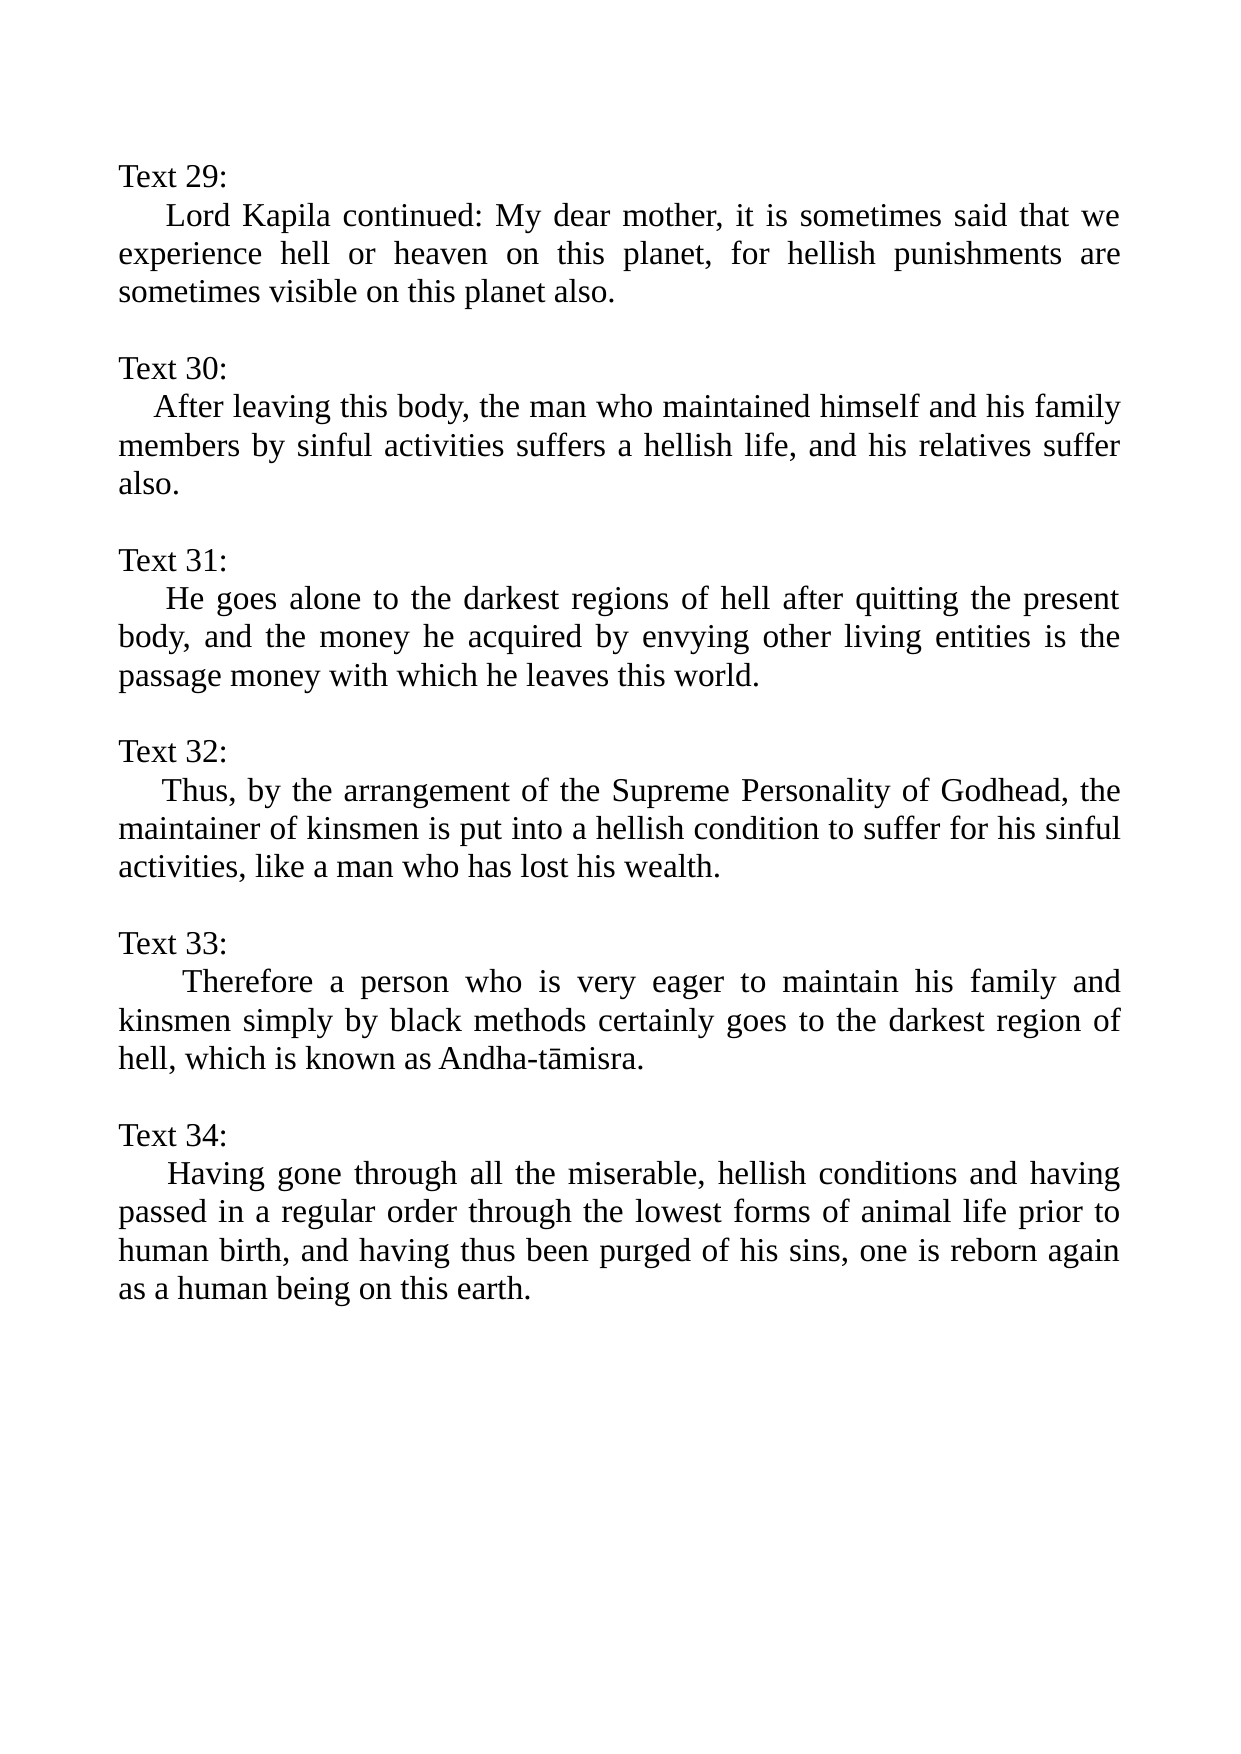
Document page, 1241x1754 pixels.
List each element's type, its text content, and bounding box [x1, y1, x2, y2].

text Text 31: [118, 540, 1122, 578]
text Therefore a person who is very eager to maintain his family and kinsmen simply by black methods certainly goes to the darkest region of hell, which is known as Andha-tāmisra. [118, 961, 1122, 1076]
text Text 30: [118, 348, 1122, 386]
text Thus, by the arrangement of the Supreme Personality of Godhead, the maintainer of kinsmen is put into a hellish condition to suffer for his sinful activities, like a man who has lost his wealth. [118, 770, 1122, 885]
text He goes alone to the darkest regions of hell after quitting the present body, and the money he acquired by envying other living entities is the passage money with which he leaves this world. [118, 578, 1122, 693]
text Text 34: [118, 1115, 1122, 1153]
text Text 33: [118, 923, 1122, 961]
text Text 32: [118, 731, 1122, 770]
text Text 29: [118, 156, 1122, 195]
text After leaving this body, the man who maintained himself and his family members by sinful activities suffers a hellish life, and his relatives suffer also. [118, 386, 1122, 501]
text Lord Kapila continued: My dear mother, it is sometimes said that we experience hell or heaven on this planet, for hellish punishments are sometimes visible on this planet also. [118, 195, 1122, 310]
text Having gone through all the miserable, hellish conditions and having passed in a regular order through the lowest forms of animal life prior to human birth, and having thus been purged of his sins, one is reborn again as a human being on this earth. [118, 1153, 1122, 1306]
